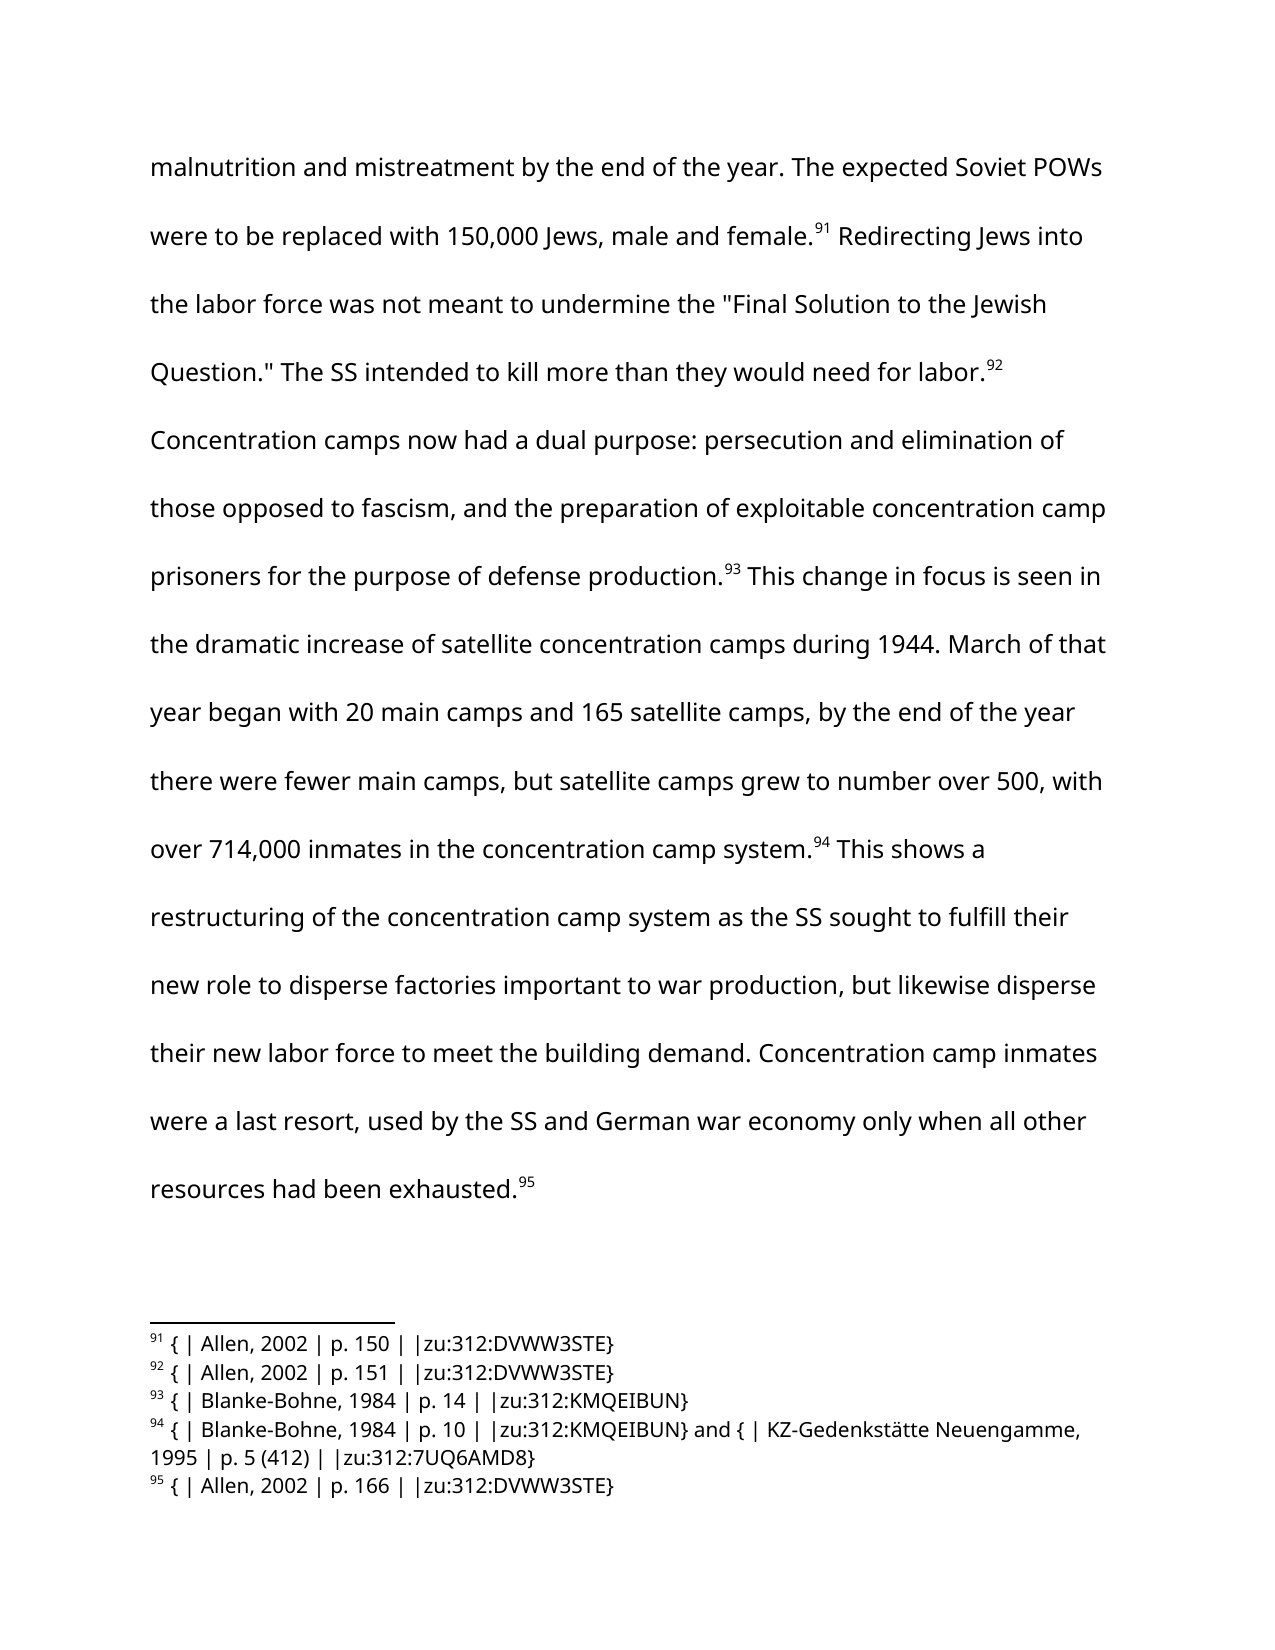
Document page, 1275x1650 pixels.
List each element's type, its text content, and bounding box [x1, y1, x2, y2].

text { | Allen, 2002 | p. 150 | |zu:312:DVWW3STE} [150, 1329, 1125, 1358]
text { | Blanke-Bohne, 1984 | p. 10 | |zu:312:KMQEIBUN} and { | KZ-Gedenkstätte Neuengamme, 1995 | p. 5 (412) | |zu:312:7UQ6AMD8} [150, 1415, 1125, 1472]
text { | Allen, 2002 | p. 166 | |zu:312:DVWW3STE} [150, 1472, 1125, 1500]
text malnutrition and mistreatment by the end of the year. The expected Soviet POWs were to be replaced with 150,000 Jews, male and female. Redirecting Jews into the labor force was not meant to undermine the "Final Solution to the Jewish Question." The SS intended to kill more than they would need for labor. Concentration camps now had a dual purpose: persecution and elimination of those opposed to fascism, and the preparation of exploitable concentration camp prisoners for the purpose of defense production. This change in focus is seen in the dramatic increase of satellite concentration camps during 1944. March of that year began with 20 main camps and 165 satellite camps, by the end of the year there were fewer main camps, but satellite camps grew to number over 500, with over 714,000 inmates in the concentration camp system. This shows a restructuring of the concentration camp system as the SS sought to fulfill their new role to disperse factories important to war production, but likewise disperse their new labor force to meet the building demand. Concentration camp inmates were a last resort, used by the SS and German war economy only when all other resources had been exhausted. [150, 150, 1125, 1206]
text { | Blanke-Bohne, 1984 | p. 14 | |zu:312:KMQEIBUN} [150, 1386, 1125, 1415]
text { | Allen, 2002 | p. 151 | |zu:312:DVWW3STE} [150, 1358, 1125, 1386]
